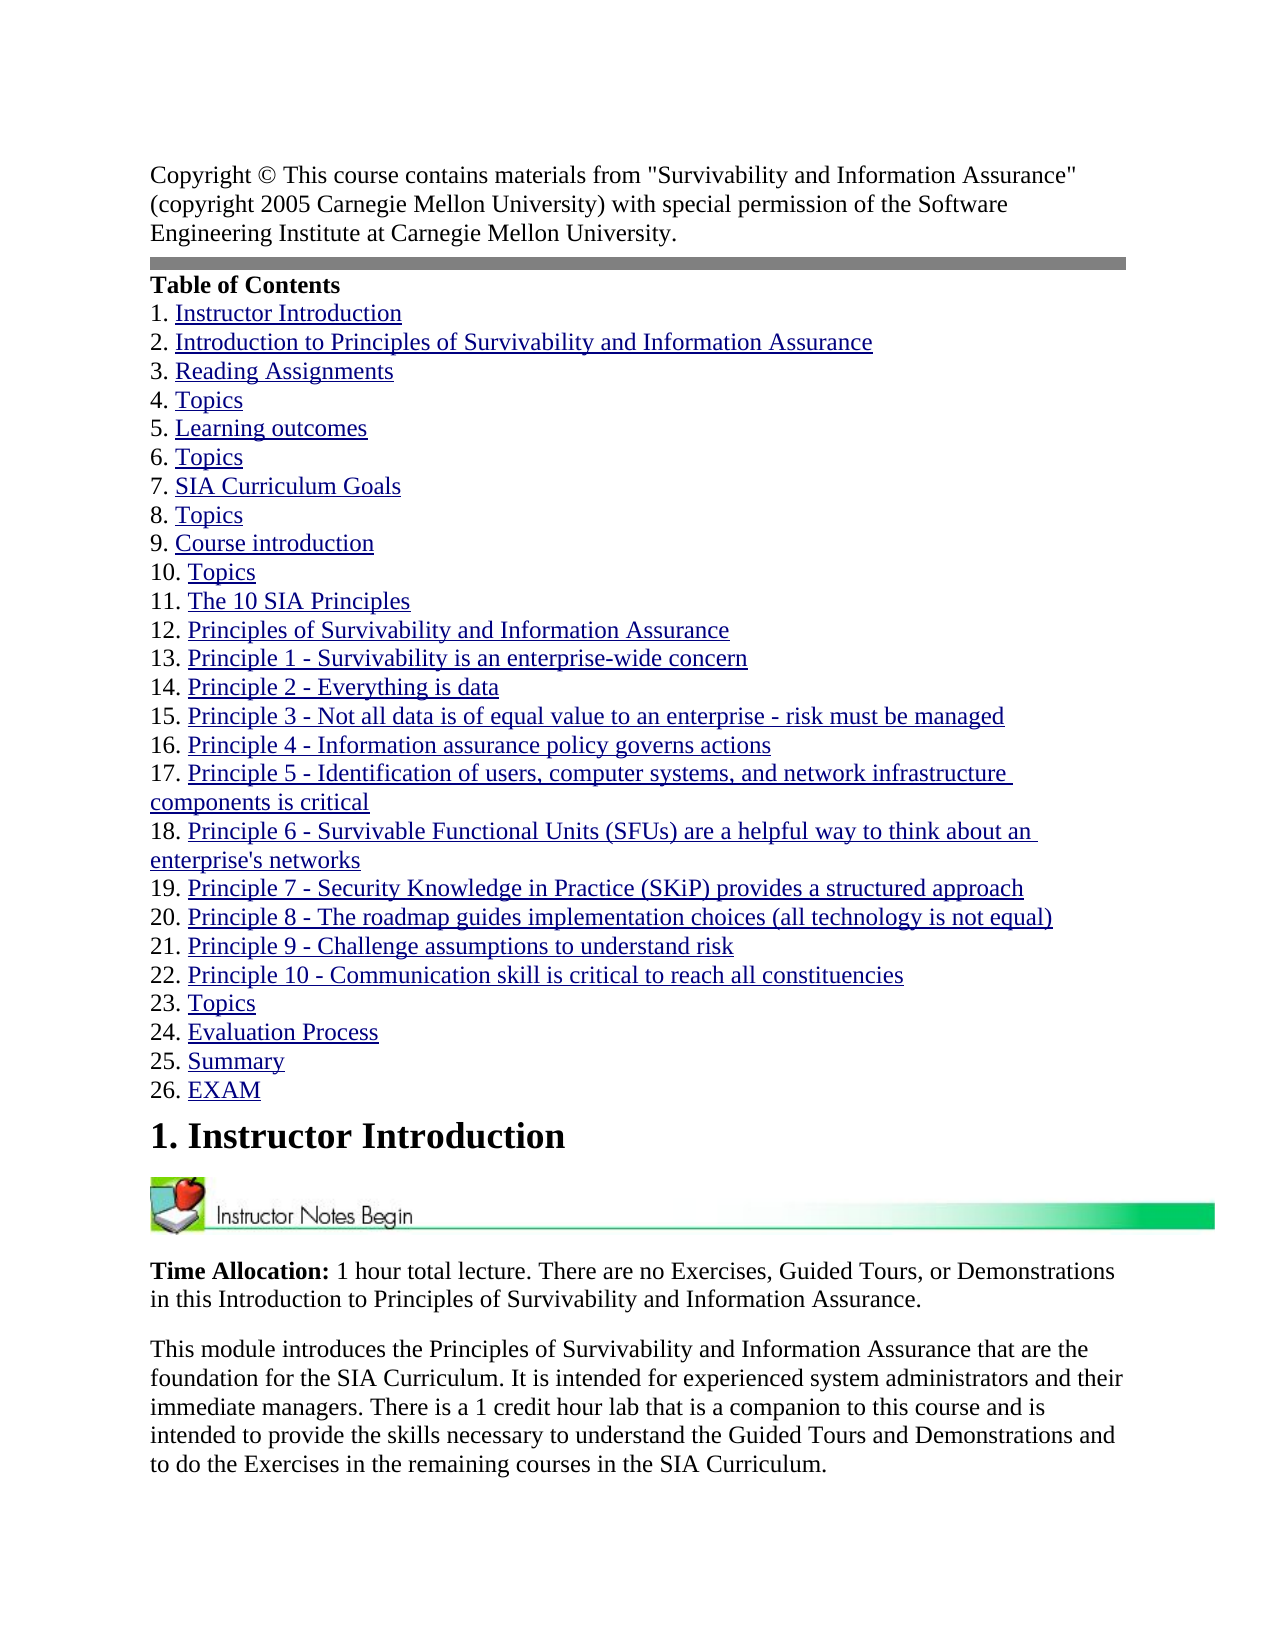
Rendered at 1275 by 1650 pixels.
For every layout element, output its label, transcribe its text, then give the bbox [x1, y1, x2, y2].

text 23. Topics [150, 988, 1125, 1017]
text 13. Principle 1 - Survivability is an enterprise-wide concern [150, 643, 1125, 672]
text 25. Summary [150, 1046, 1125, 1075]
text 17. Principle 5 - Identification of users, computer systems, and network infrastructure components is critical [150, 758, 1125, 816]
text 3. Reading Assignments [150, 356, 1125, 385]
text 24. Evaluation Process [150, 1017, 1125, 1046]
text 11. The 10 SIA Principles [150, 586, 1125, 615]
text 8. Topics [150, 500, 1125, 528]
text 18. Principle 6 - Survivable Functional Units (SFUs) are a helpful way to think about an enterprise's networks [150, 816, 1125, 873]
text 6. Topics [150, 442, 1125, 471]
text 21. Principle 9 - Challenge assumptions to understand risk [150, 931, 1125, 960]
text 2. Introduction to Principles of Survivability and Information Assurance [150, 327, 1125, 356]
text Copyright © This course contains materials from "Survivability and Information Assurance" (copyright 2005 Carnegie Mellon University) with special permission of the Software Engineering Institute at Carnegie Mellon University. [150, 160, 1125, 247]
text 12. Principles of Survivability and Information Assurance [150, 615, 1125, 643]
text 7. SIA Curriculum Goals [150, 471, 1125, 500]
text This module introduces the Principles of Survivability and Information Assurance that are the foundation for the SIA Curriculum. It is intended for experienced system administrators and their immediate managers. There is a 1 credit hour lab that is a companion to this course and is intended to provide the skills necessary to understand the Guided Tours and Demonstrations and to do the Exercises in the remaining courses in the SIA Curriculum. [150, 1334, 1125, 1478]
text 14. Principle 2 - Everything is data [150, 672, 1125, 701]
text 20. Principle 8 - The roadmap guides implementation choices (all technology is not equal) [150, 902, 1125, 931]
text 10. Topics [150, 557, 1125, 586]
text 5. Learning outcomes [150, 413, 1125, 442]
text 19. Principle 7 - Security Knowledge in Practice (SKiP) provides a structured approach [150, 873, 1125, 902]
subtitle 1. Instructor Introduction [150, 1114, 1125, 1157]
text Table of Contents [150, 270, 1125, 298]
text 9. Course introduction [150, 528, 1125, 557]
text 22. Principle 10 - Communication skill is critical to reach all constituencies [150, 960, 1125, 988]
text 15. Principle 3 - Not all data is of equal value to an enterprise - risk must be managed [150, 701, 1125, 730]
text Time Allocation: 1 hour total lecture. There are no Exercises, Guided Tours, or Demonstrations in this Introduction to Principles of Survivability and Information Assurance. [150, 1256, 1125, 1313]
text 1. Instructor Introduction [150, 298, 1125, 327]
text 16. Principle 4 - Information assurance policy governs actions [150, 730, 1125, 758]
text 26. EXAM [150, 1075, 1125, 1103]
text 4. Topics [150, 385, 1125, 413]
